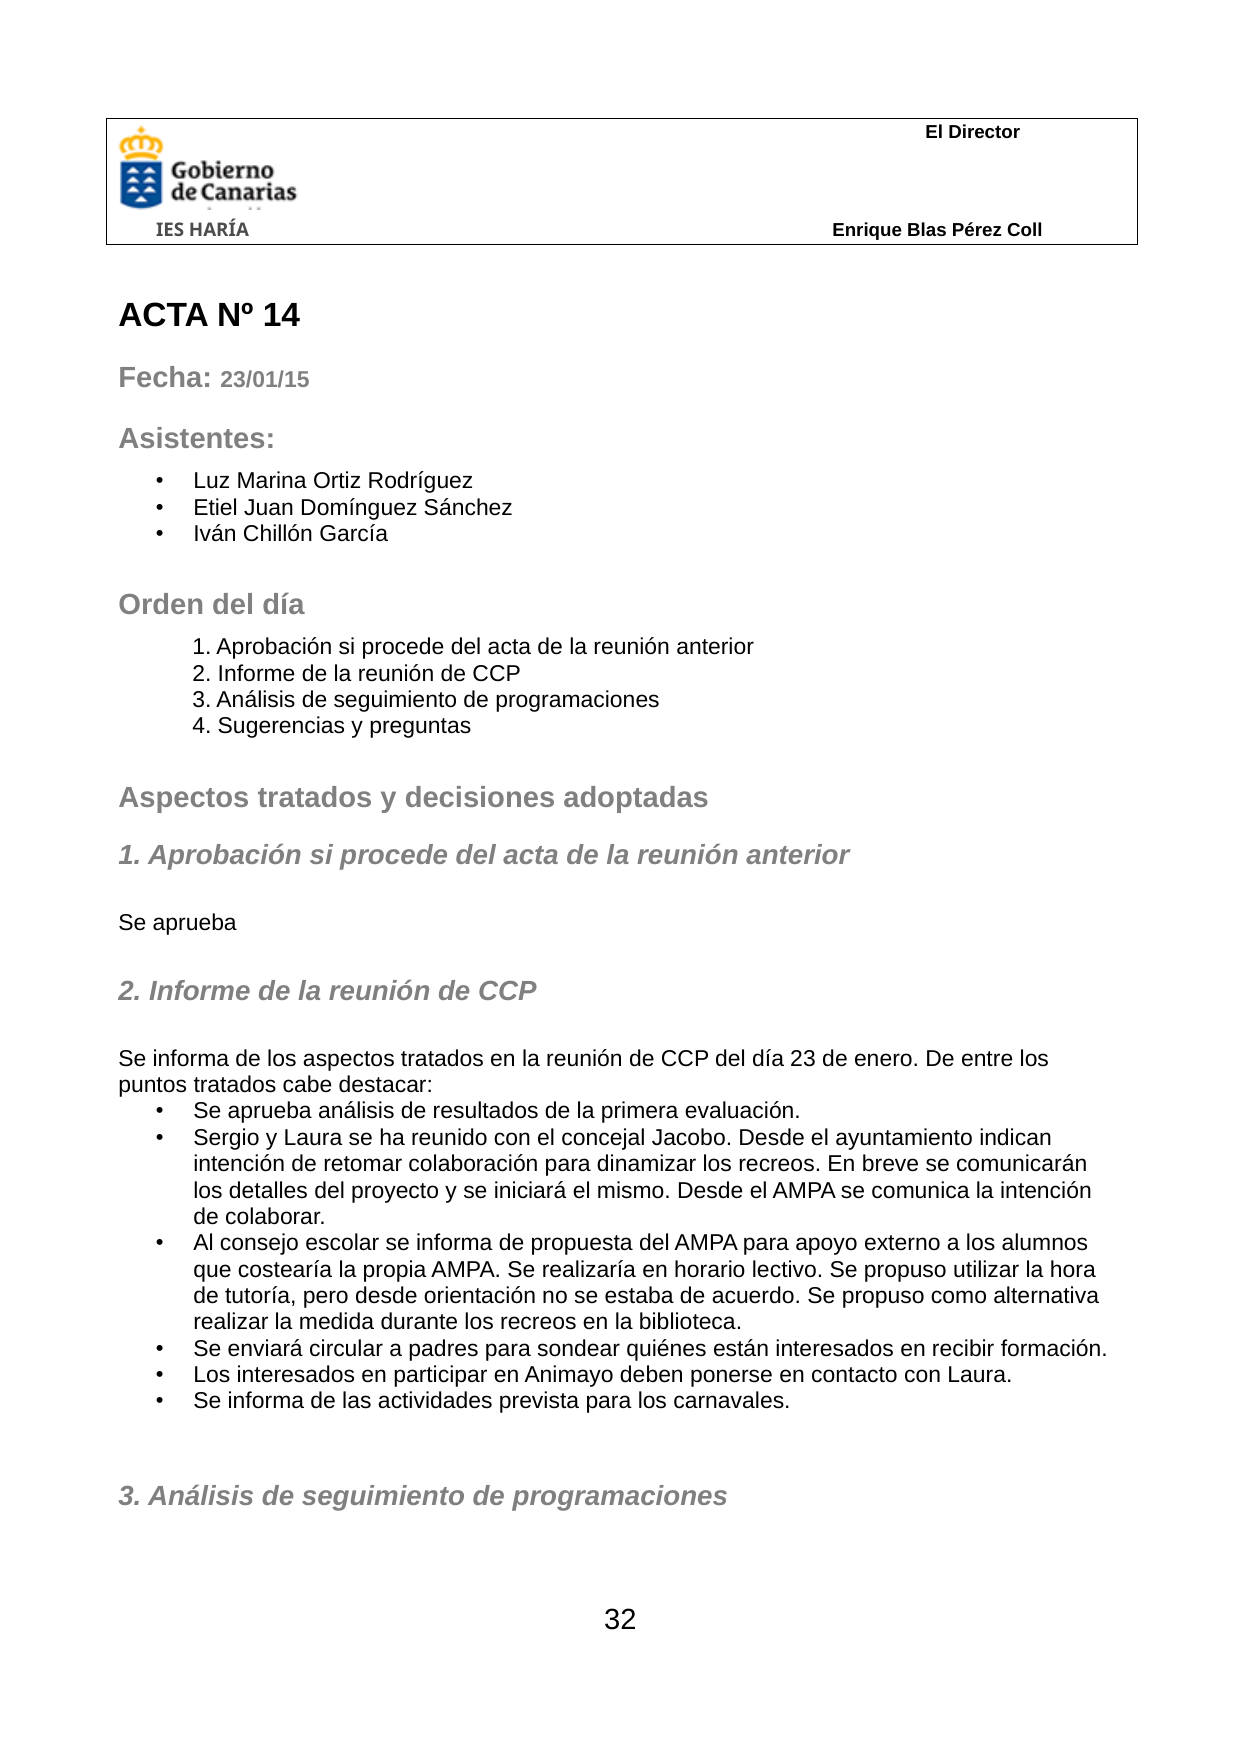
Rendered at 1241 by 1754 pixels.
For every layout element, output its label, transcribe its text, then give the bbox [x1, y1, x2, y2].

list Iván Chillón García [156, 520, 1122, 546]
subtitle 3. Análisis de seguimiento de programaciones [118, 1479, 1122, 1511]
text Se aprueba [118, 909, 1122, 935]
list Al consejo escolar se informa de propuesta del AMPA para apoyo externo a los alumnos que costearía la propia AMPA. Se realizaría en horario lectivo. Se propuso utilizar la hora de tutoría, pero desde orientación no se estaba de acuerdo. Se propuso como alternativa realizar la medida durante los recreos en la biblioteca. [156, 1229, 1122, 1335]
subtitle 1. Aprobación si procede del acta de la reunión anterior [118, 838, 1122, 870]
text Se informa de los aspectos tratados en la reunión de CCP del día 23 de enero. De entre los puntos tratados cabe destacar: [118, 1045, 1122, 1097]
text 1. Aprobación si procede del acta de la reunión anterior [192, 633, 1122, 659]
list Se enviará circular a padres para sondear quiénes están interesados en recibir formación. [156, 1335, 1122, 1361]
text 4. Sugerencias y preguntas [192, 712, 1122, 739]
subtitle Aspectos tratados y decisiones adoptadas [118, 779, 1122, 813]
subtitle ACTA Nº 14 [118, 295, 1122, 333]
list Los interesados en participar en Animayo deben ponerse en contacto con Laura. [156, 1361, 1122, 1387]
subtitle Fecha: 23/01/15 [118, 361, 1122, 394]
list Se informa de las actividades prevista para los carnavales. [156, 1387, 1122, 1414]
subtitle Orden del día [118, 587, 1122, 621]
list Se aprueba análisis de resultados de la primera evaluación. [156, 1097, 1122, 1124]
list Luz Marina Ortiz Rodríguez [156, 467, 1122, 493]
picture [115, 123, 300, 210]
list Etiel Juan Domínguez Sánchez [156, 493, 1122, 520]
subtitle 2. Informe de la reunión de CCP [118, 974, 1122, 1006]
text 3. Análisis de seguimiento de programaciones [192, 686, 1122, 712]
subtitle Asistentes: [118, 421, 1122, 455]
list Sergio y Laura se ha reunido con el concejal Jacobo. Desde el ayuntamiento indican intención de retomar colaboración para dinamizar los recreos. En breve se comunicarán los detalles del proyecto y se iniciará el mismo. Desde el AMPA se comunica la intención de colaborar. [156, 1124, 1122, 1229]
text 2. Informe de la reunión de CCP [192, 659, 1122, 686]
